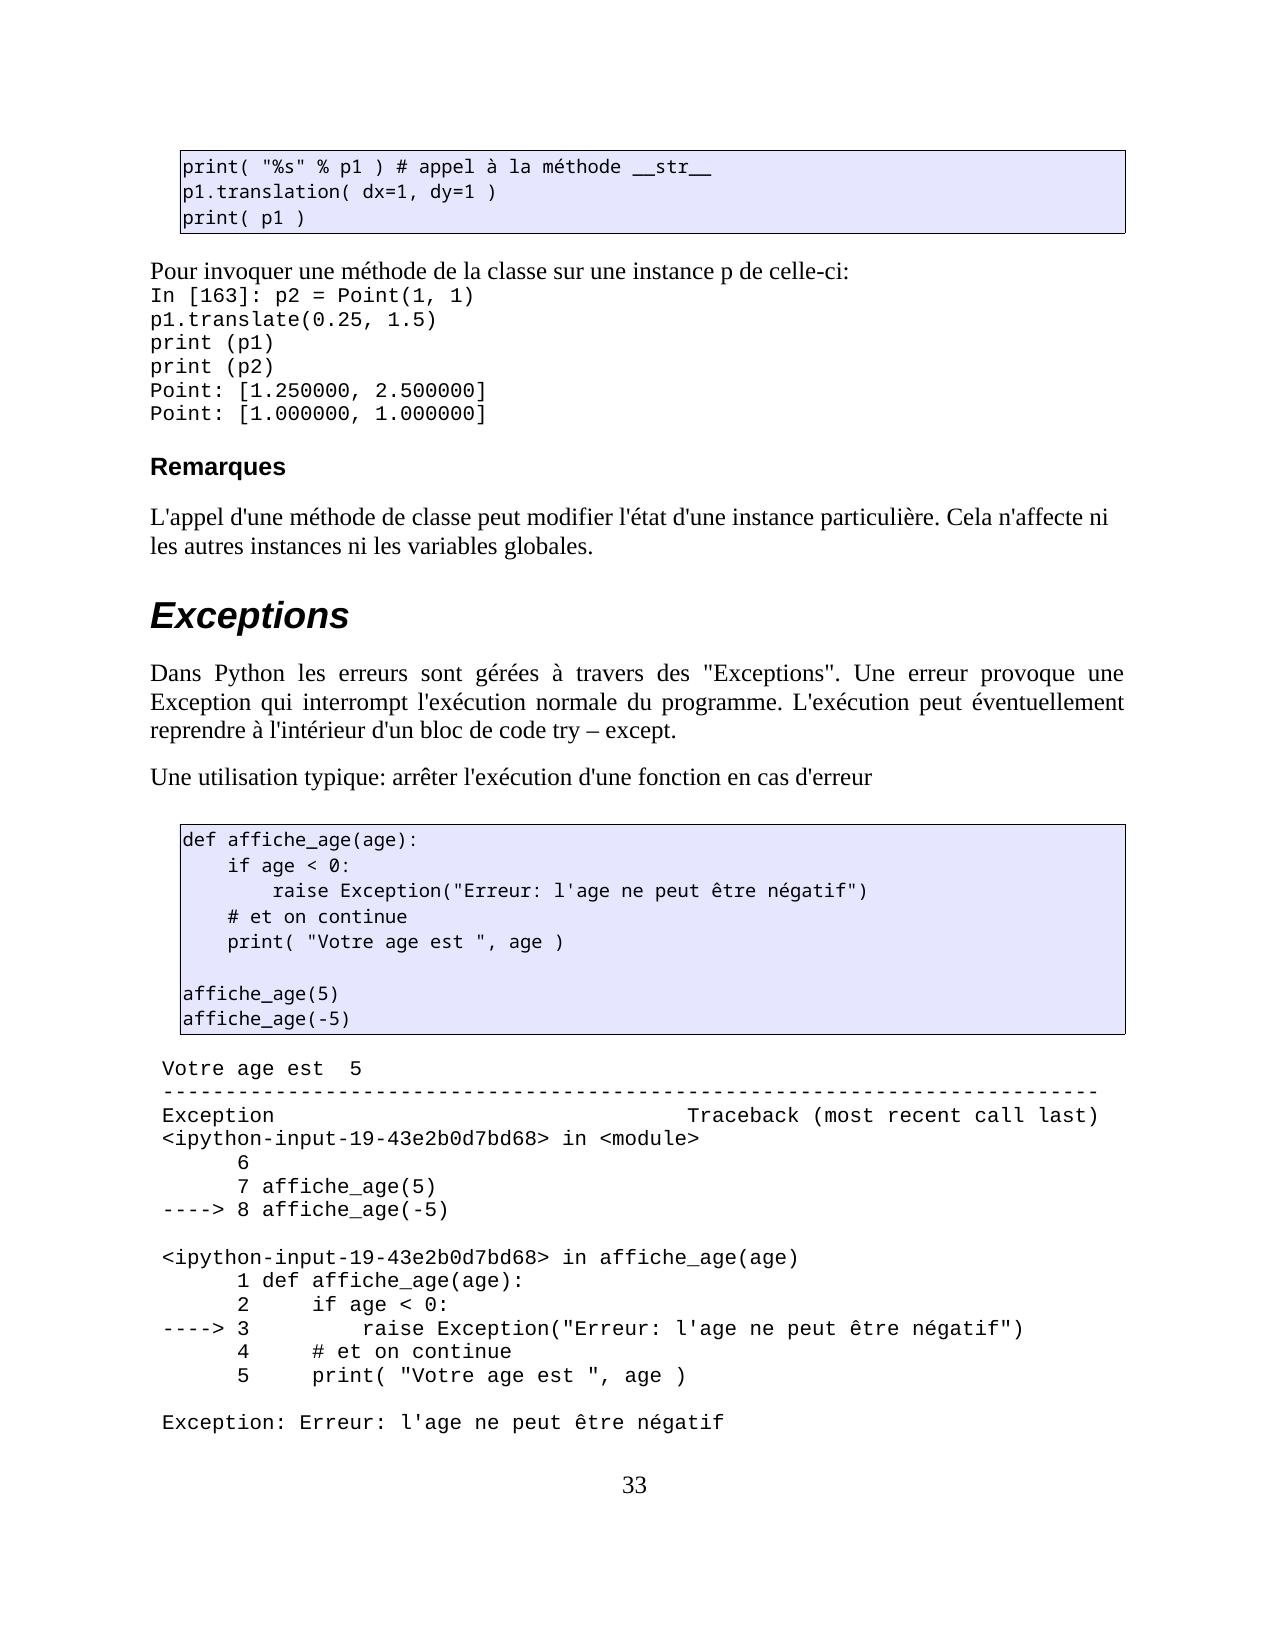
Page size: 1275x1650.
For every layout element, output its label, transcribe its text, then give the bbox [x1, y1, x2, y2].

text raise Exception("Erreur: l'age ne peut être négatif") [181, 875, 1125, 900]
text print (p1) [150, 332, 1125, 356]
text affiche_age(5) [181, 977, 1125, 1002]
text p1.translation( dx=1, dy=1 ) [181, 176, 1125, 201]
text L'appel d'une méthode de classe peut modifier l'état d'une instance particulière. Cela n'affecte ni les autres instances ni les variables globales. [150, 502, 1125, 559]
text 7 affiche_age(5) [162, 1176, 1125, 1199]
text 1 def affiche_age(age): [162, 1270, 1125, 1294]
text 6 [162, 1152, 1125, 1176]
text print (p2) [150, 356, 1125, 379]
text print( "Votre age est ", age ) [181, 926, 1125, 951]
text ----> 3 raise Exception("Erreur: l'age ne peut être négatif") [162, 1318, 1125, 1341]
text <ipython-input-19-43e2b0d7bd68> in <module> [162, 1128, 1125, 1152]
text print( "%s" % p1 ) # appel à la méthode __str__ [181, 151, 1125, 176]
text Point: [1.000000, 1.000000] [150, 403, 1125, 427]
subtitle Exceptions [150, 593, 1125, 637]
text Votre age est 5 [162, 1057, 1125, 1081]
text Dans Python les erreurs sont gérées à travers des "Exceptions". Une erreur provoque une Exception qui interrompt l'exécution normale du programme. L'exécution peut éventuellement reprendre à l'intérieur d'un bloc de code try – except. [150, 658, 1125, 744]
text Exception: Erreur: l'age ne peut être négatif [162, 1412, 1125, 1436]
text 5 print( "Votre age est ", age ) [162, 1365, 1125, 1388]
text # et on continue [181, 900, 1125, 926]
text print( p1 ) [181, 201, 1125, 233]
text if age < 0: [181, 849, 1125, 875]
text Point: [1.250000, 2.500000] [150, 379, 1125, 403]
text def affiche_age(age): [181, 825, 1125, 849]
text In [163]: p2 = Point(1, 1) [150, 285, 1125, 309]
text affiche_age(-5) [181, 1002, 1125, 1034]
text 2 if age < 0: [162, 1294, 1125, 1318]
text 4 # et on continue [162, 1341, 1125, 1365]
text <ipython-input-19-43e2b0d7bd68> in affiche_age(age) [162, 1247, 1125, 1270]
subtitle Remarques [150, 452, 1125, 481]
text Pour invoquer une méthode de la classe sur une instance p de celle-ci: [150, 256, 1125, 285]
text Exception Traceback (most recent call last) [162, 1105, 1125, 1128]
text ----> 8 affiche_age(-5) [162, 1199, 1125, 1223]
text --------------------------------------------------------------------------- [162, 1081, 1125, 1105]
text Une utilisation typique: arrêter l'exécution d'une fonction en cas d'erreur [150, 762, 1125, 791]
text p1.translate(0.25, 1.5) [150, 309, 1125, 332]
